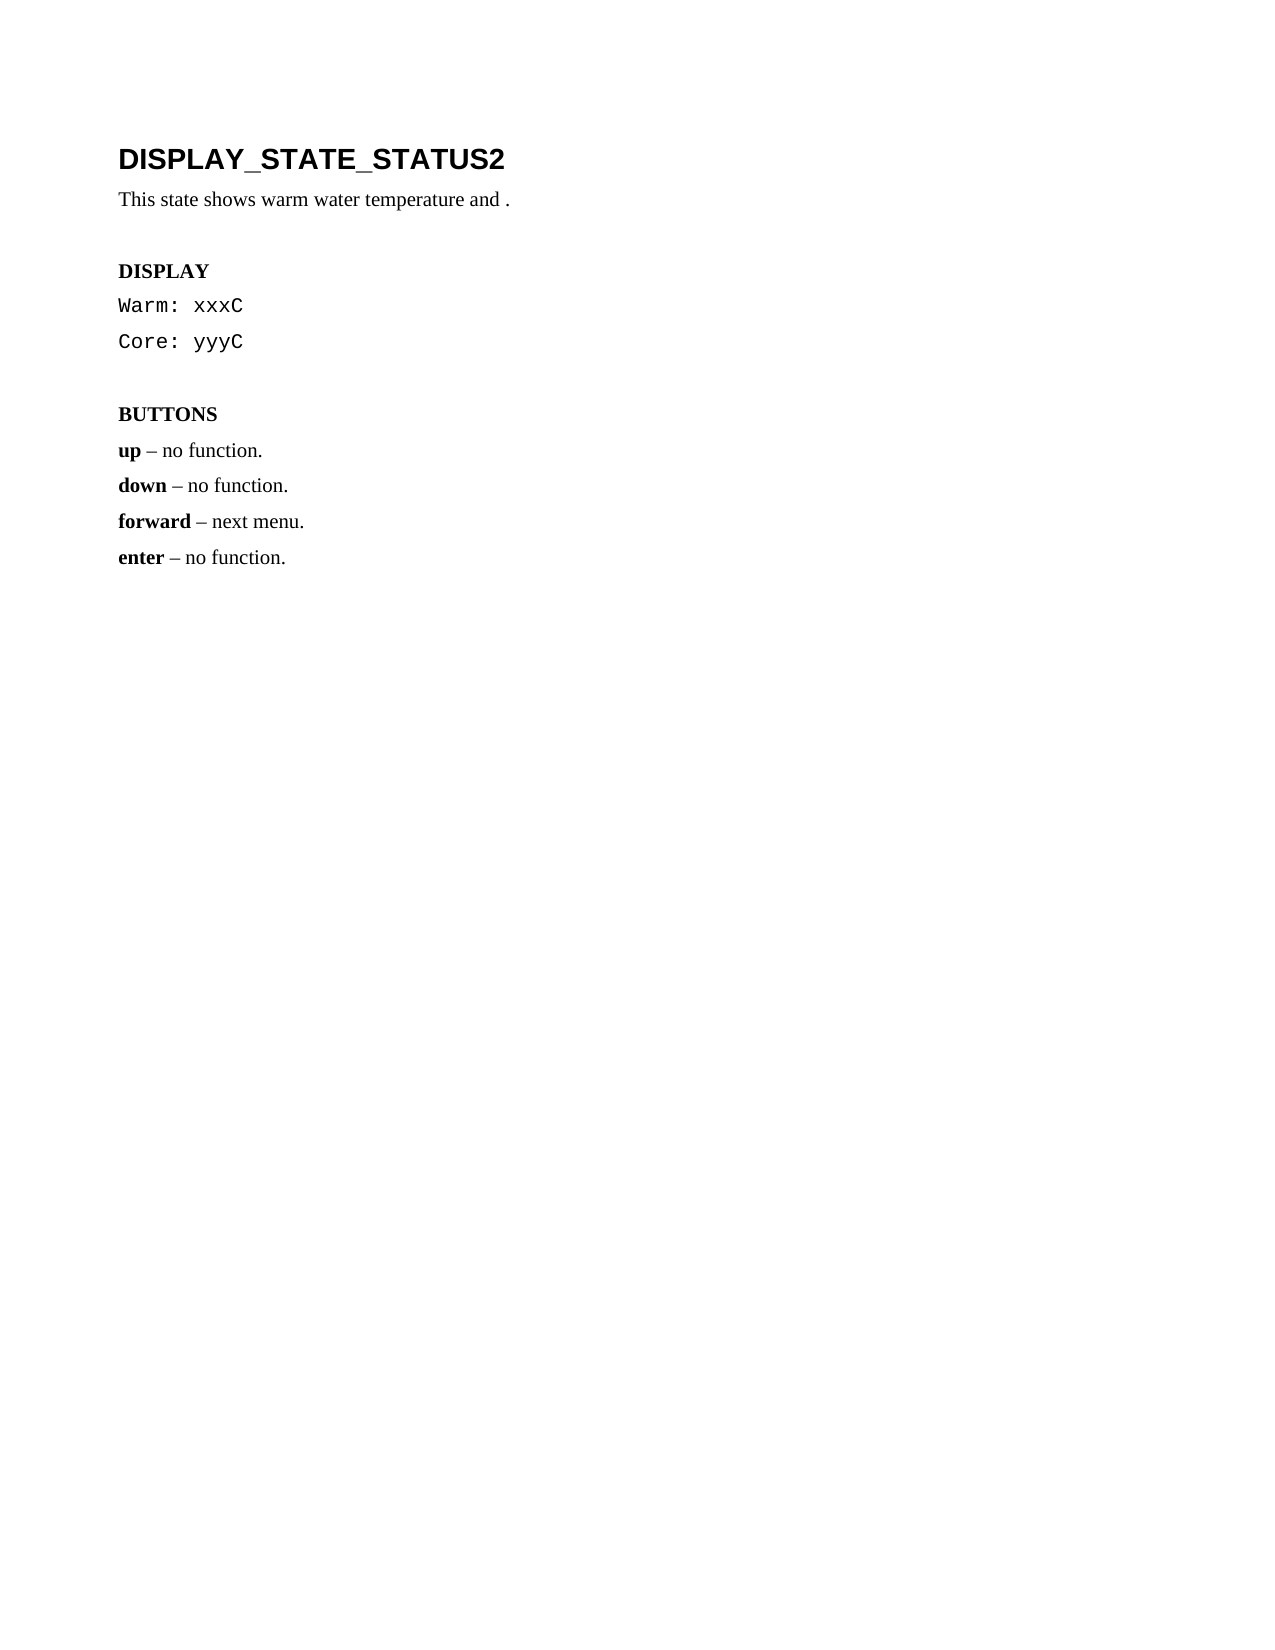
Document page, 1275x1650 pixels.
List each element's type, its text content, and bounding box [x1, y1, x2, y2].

text BUTTONS [118, 403, 1157, 426]
text up – no function. [118, 439, 1157, 462]
text Warm: xxxC [118, 295, 1157, 319]
text DISPLAY [118, 259, 1157, 283]
text forward – next menu. [118, 510, 1157, 533]
text This state shows warm water temperature and . [118, 188, 1157, 211]
subtitle DISPLAY_STATE_STATUS2 [118, 143, 1157, 176]
text down – no function. [118, 474, 1157, 497]
text Core: yyyC [118, 331, 1157, 355]
text enter – no function. [118, 546, 1157, 569]
